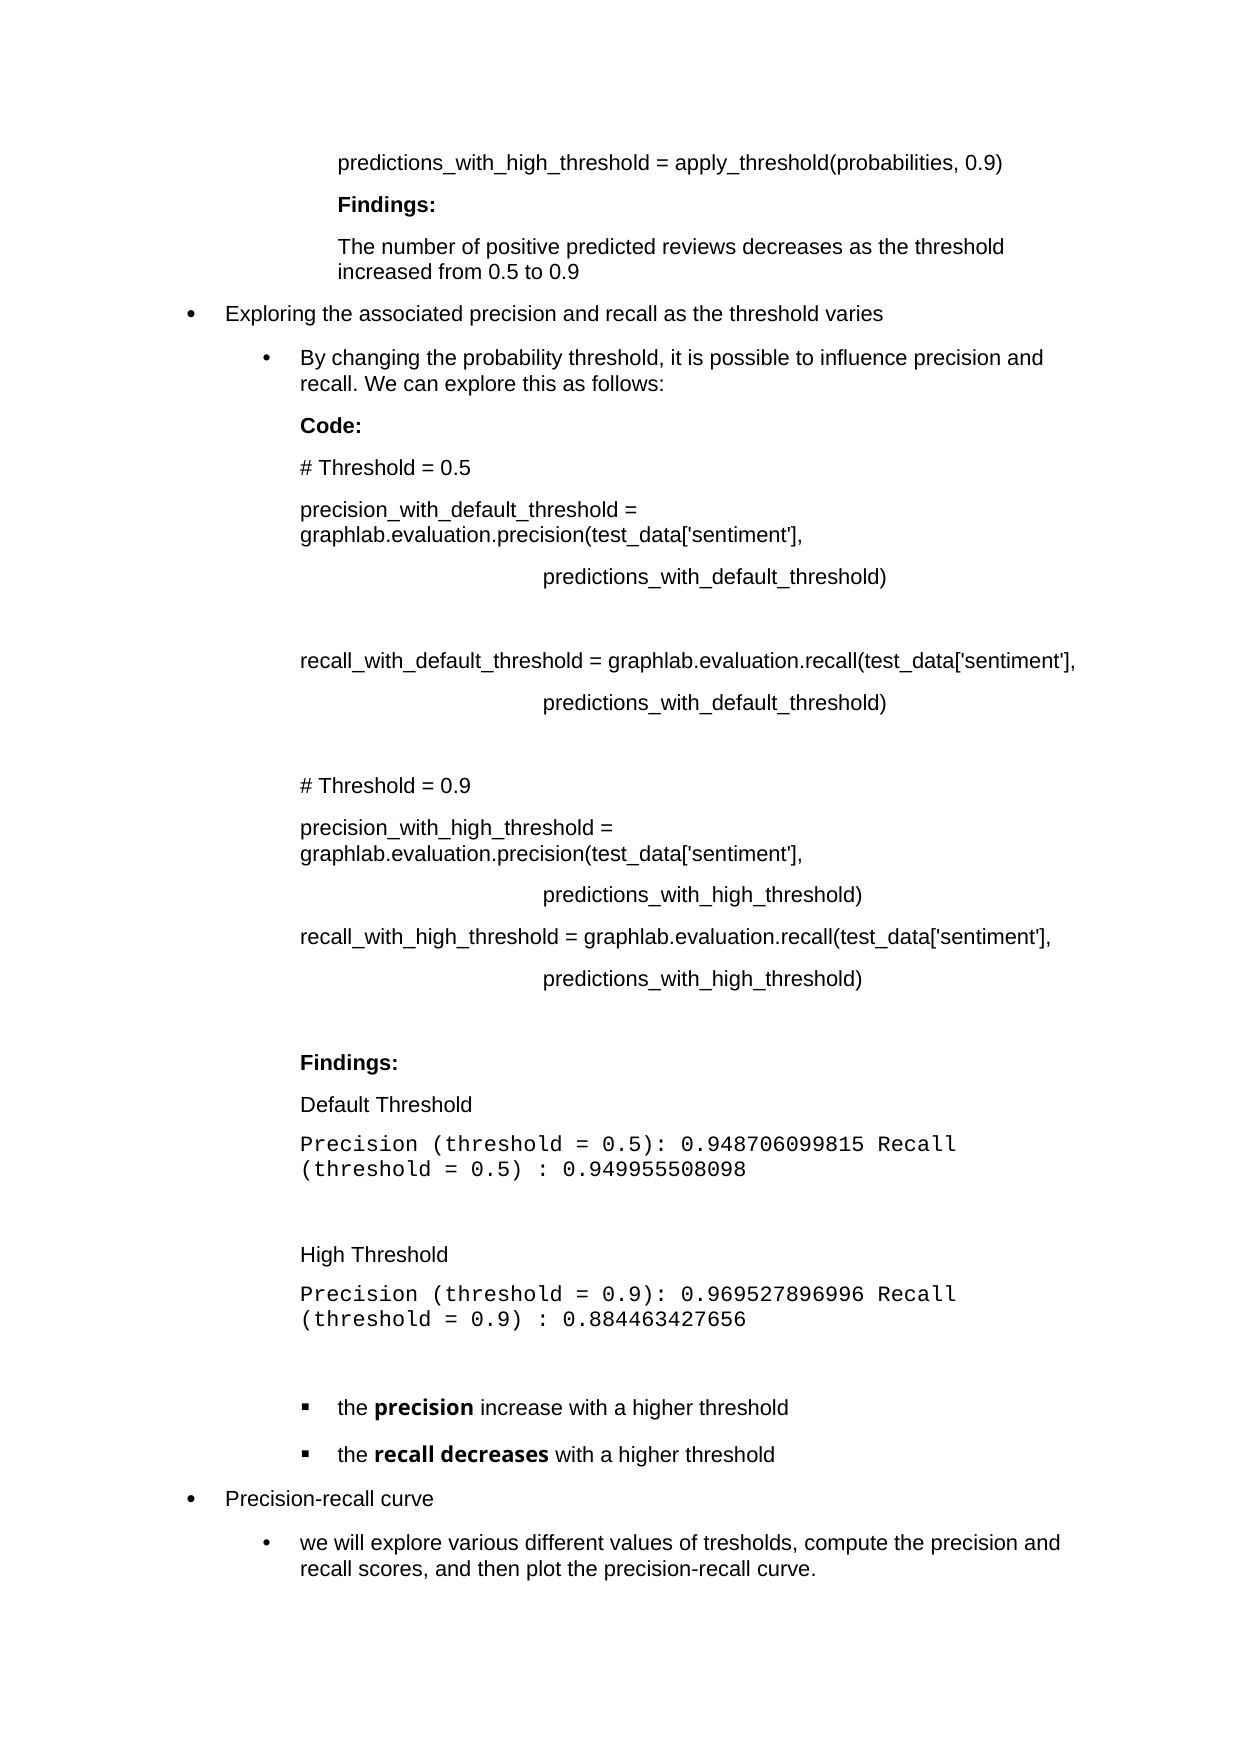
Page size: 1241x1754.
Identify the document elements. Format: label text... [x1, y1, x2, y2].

list we will explore various different values of tresholds, compute the precision and recall scores, and then plot the precision-recall curve. [262, 1529, 1090, 1581]
list Exploring the associated precision and recall as the threshold varies [187, 301, 1090, 326]
list the recall decreases with a higher threshold [300, 1439, 1090, 1469]
list predictions_with_high_threshold) [300, 966, 1090, 991]
list precision_with_default_threshold = graphlab.evaluation.precision(test_data['sentiment'], [300, 497, 1090, 547]
list By changing the probability threshold, it is possible to influence precision and recall. We can explore this as follows: [262, 343, 1090, 396]
list Default Threshold [300, 1092, 1090, 1117]
list High Threshold [300, 1242, 1090, 1267]
list predictions_with_default_threshold) [300, 564, 1090, 589]
list predictions_with_default_threshold) [300, 689, 1090, 715]
list Precision (threshold = 0.9): 0.969527896996 Recall (threshold = 0.9) : 0.884463427656 [300, 1283, 1090, 1333]
list # Threshold = 0.5 [300, 455, 1090, 480]
list the precision increase with a higher threshold [300, 1392, 1090, 1421]
list recall_with_default_threshold = graphlab.evaluation.recall(test_data['sentiment'], [300, 648, 1090, 673]
list recall_with_high_threshold = graphlab.evaluation.recall(test_data['sentiment'], [300, 924, 1090, 949]
list Precision (threshold = 0.5): 0.948706099815 Recall (threshold = 0.5) : 0.949955508098 [300, 1133, 1090, 1183]
text Findings: [337, 192, 1090, 217]
list precision_with_high_threshold = graphlab.evaluation.precision(test_data['sentiment'], [300, 815, 1090, 866]
text predictions_with_high_threshold = apply_threshold(probabilities, 0.9) [337, 150, 1090, 175]
text The number of positive predicted reviews decreases as the threshold increased from 0.5 to 0.9 [337, 234, 1090, 284]
list Precision-recall curve [187, 1486, 1090, 1511]
list predictions_with_high_threshold) [300, 882, 1090, 907]
list Findings: [300, 1050, 1090, 1075]
list Code: [300, 413, 1090, 438]
list # Threshold = 0.9 [300, 773, 1090, 798]
